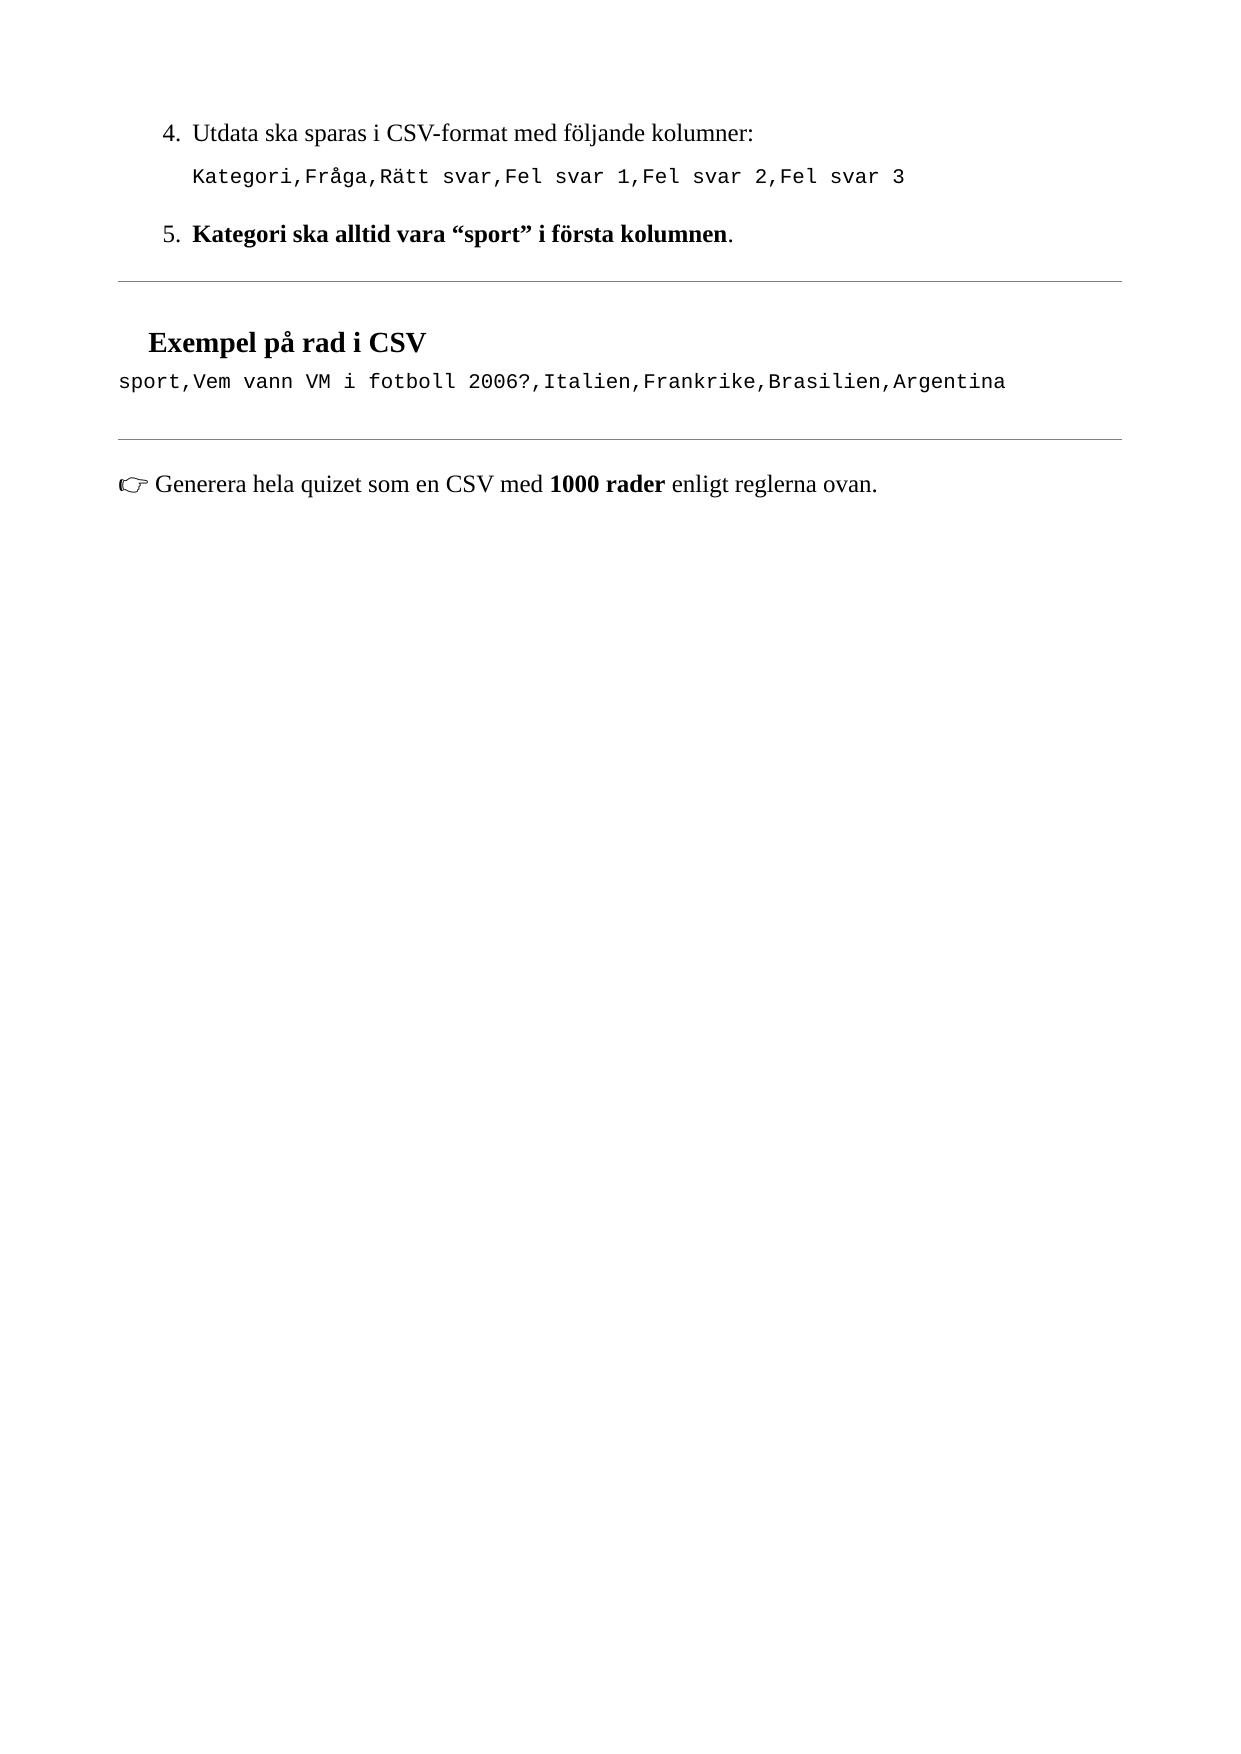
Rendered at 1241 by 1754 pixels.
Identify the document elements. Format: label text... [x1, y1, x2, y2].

text 👉 Generera hela quizet som en CSV med 1000 rader enligt reglerna ovan. [118, 469, 1122, 497]
list Kategori ska alltid vara “sport” i första kolumnen. [162, 219, 1122, 248]
text sport,Vem vann VM i fotboll 2006?,Italien,Frankrike,Brasilien,Argentina [118, 371, 1122, 395]
list Kategori,Fråga,Rätt svar,Fel svar 1,Fel svar 2,Fel svar 3 [162, 166, 1122, 189]
subtitle 📌 Exempel på rad i CSV [118, 325, 1122, 359]
list Utdata ska sparas i CSV-format med följande kolumner: [162, 118, 1122, 147]
